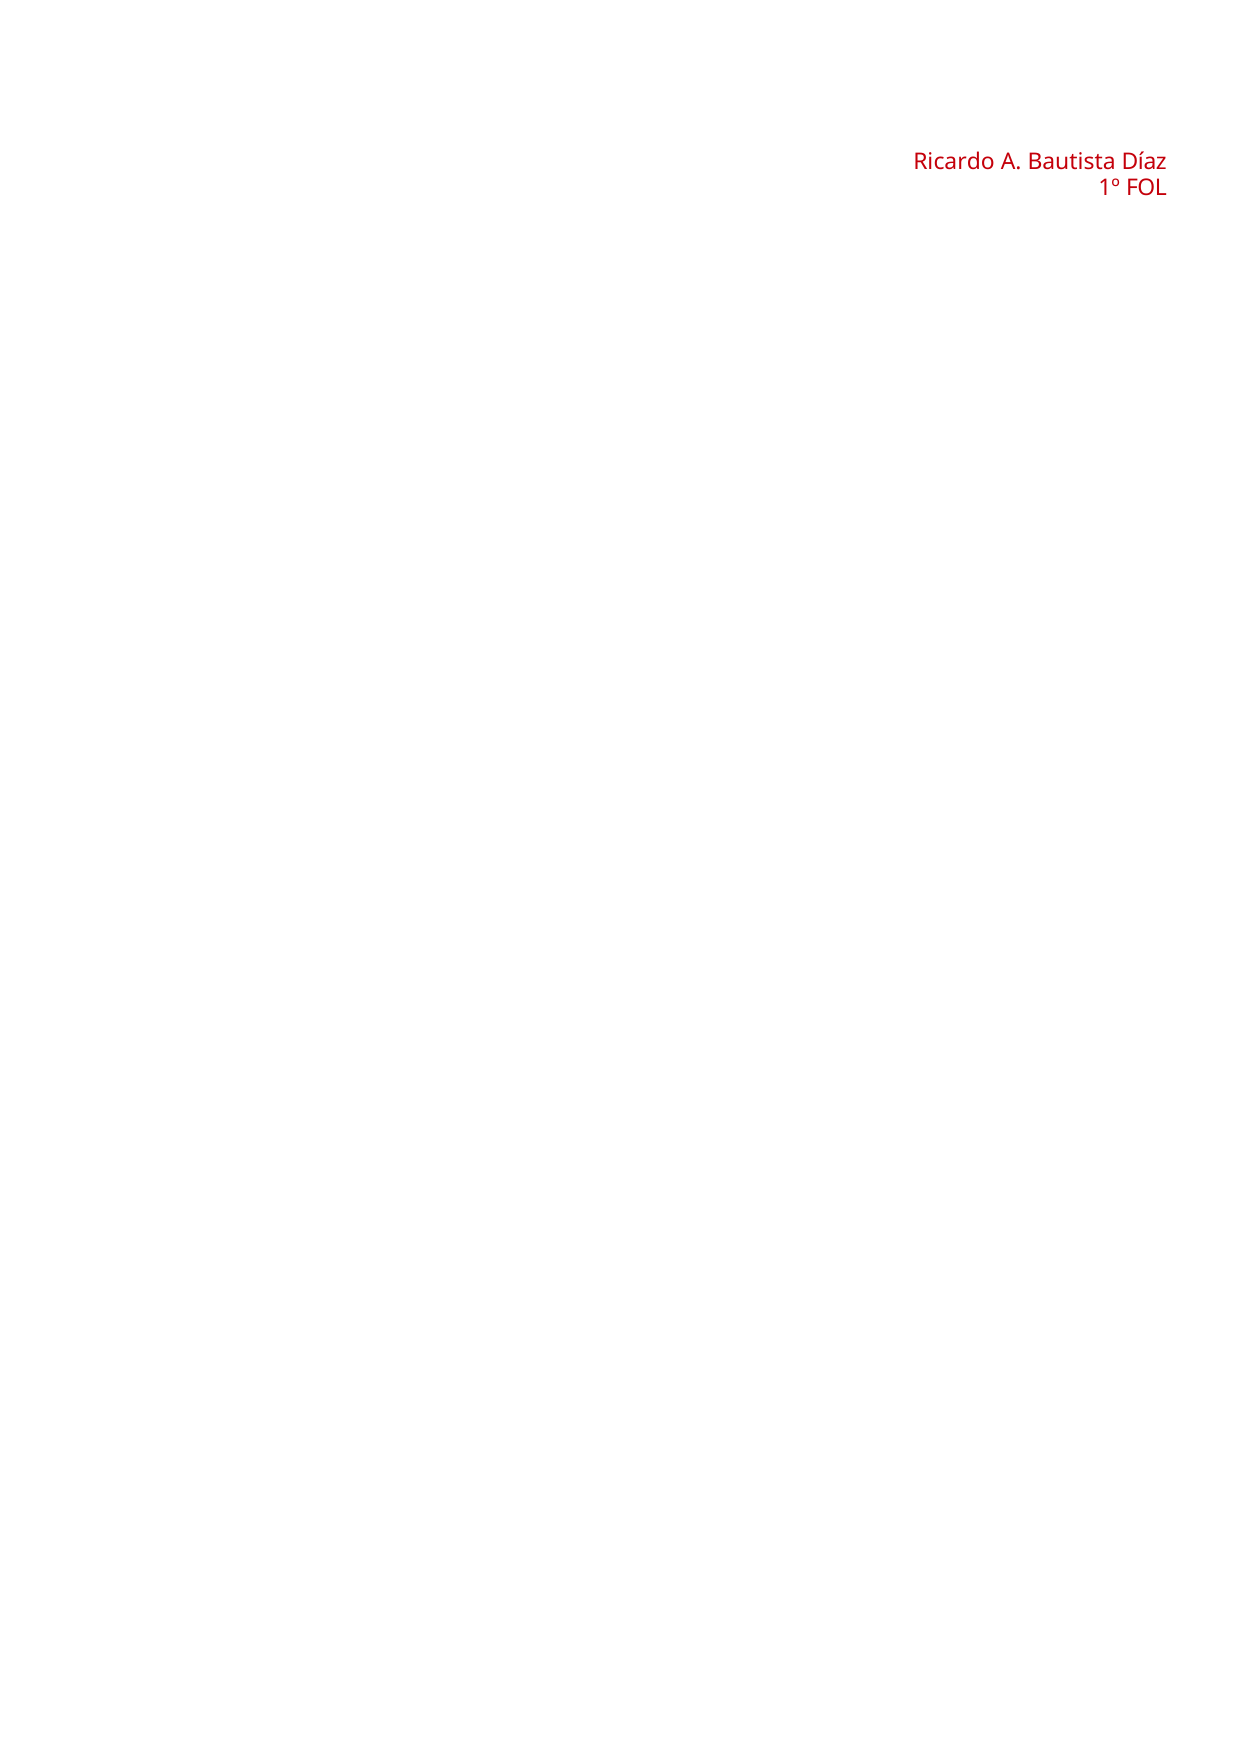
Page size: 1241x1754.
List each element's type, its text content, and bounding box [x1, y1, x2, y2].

text 1º FOL [59, 174, 1167, 201]
text Ricardo A. Bautista Díaz [59, 148, 1167, 174]
